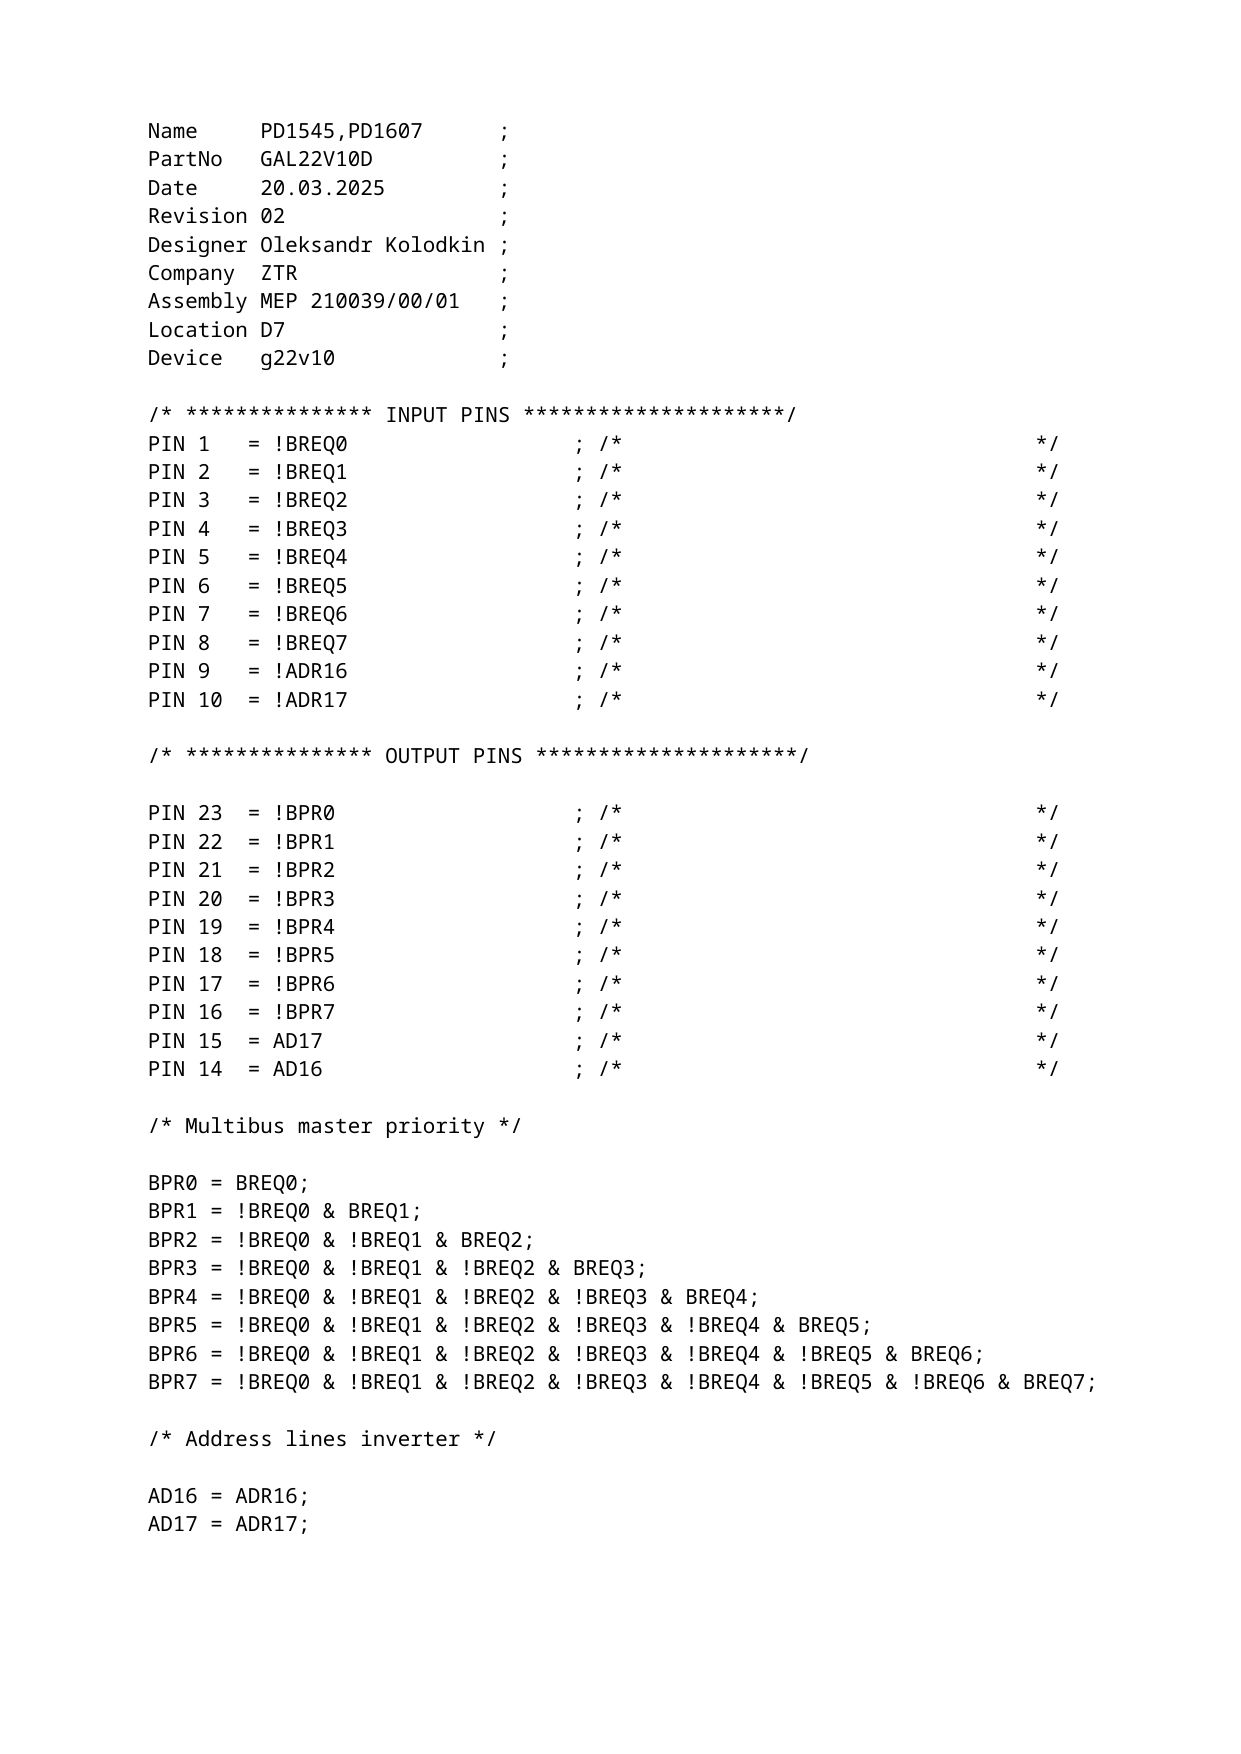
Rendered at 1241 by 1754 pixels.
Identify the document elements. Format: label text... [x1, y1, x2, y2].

text PartNo GAL22V10D ; [148, 144, 1181, 173]
text PIN 7 = !BREQ6 ; /* */ [148, 599, 1181, 628]
text PIN 8 = !BREQ7 ; /* */ [148, 628, 1181, 656]
text PIN 17 = !BPR6 ; /* */ [148, 969, 1181, 997]
text BPR7 = !BREQ0 & !BREQ1 & !BREQ2 & !BREQ3 & !BREQ4 & !BREQ5 & !BREQ6 & BREQ7; [148, 1367, 1181, 1396]
text PIN 14 = AD16 ; /* */ [148, 1054, 1181, 1083]
text PIN 21 = !BPR2 ; /* */ [148, 855, 1181, 884]
text PIN 22 = !BPR1 ; /* */ [148, 827, 1181, 855]
text PIN 4 = !BREQ3 ; /* */ [148, 514, 1181, 542]
text PIN 16 = !BPR7 ; /* */ [148, 997, 1181, 1026]
text PIN 20 = !BPR3 ; /* */ [148, 884, 1181, 912]
text Name PD1545,PD1607 ; [148, 116, 1181, 144]
text Device g22v10 ; [148, 343, 1181, 372]
text Date 20.03.2025 ; [148, 173, 1181, 201]
text PIN 15 = AD17 ; /* */ [148, 1026, 1181, 1054]
text BPR0 = BREQ0; [148, 1168, 1181, 1197]
text BPR6 = !BREQ0 & !BREQ1 & !BREQ2 & !BREQ3 & !BREQ4 & !BREQ5 & BREQ6; [148, 1339, 1181, 1367]
text BPR4 = !BREQ0 & !BREQ1 & !BREQ2 & !BREQ3 & BREQ4; [148, 1282, 1181, 1310]
text /* *************** INPUT PINS *********************/ [148, 400, 1181, 429]
text /* Address lines inverter */ [148, 1424, 1181, 1452]
text PIN 18 = !BPR5 ; /* */ [148, 941, 1181, 969]
text /* *************** OUTPUT PINS *********************/ [148, 742, 1181, 770]
text AD17 = ADR17; [148, 1509, 1181, 1538]
text PIN 3 = !BREQ2 ; /* */ [148, 486, 1181, 514]
text PIN 23 = !BPR0 ; /* */ [148, 798, 1181, 827]
text PIN 6 = !BREQ5 ; /* */ [148, 571, 1181, 599]
text BPR2 = !BREQ0 & !BREQ1 & BREQ2; [148, 1225, 1181, 1253]
text AD16 = ADR16; [148, 1481, 1181, 1509]
text Company ZTR ; [148, 258, 1181, 287]
text PIN 19 = !BPR4 ; /* */ [148, 912, 1181, 941]
text Designer Oleksandr Kolodkin ; [148, 230, 1181, 258]
text PIN 9 = !ADR16 ; /* */ [148, 656, 1181, 685]
text BPR3 = !BREQ0 & !BREQ1 & !BREQ2 & BREQ3; [148, 1253, 1181, 1282]
text Location D7 ; [148, 315, 1181, 343]
text BPR5 = !BREQ0 & !BREQ1 & !BREQ2 & !BREQ3 & !BREQ4 & BREQ5; [148, 1310, 1181, 1339]
text PIN 1 = !BREQ0 ; /* */ [148, 429, 1181, 457]
text Assembly MEP 210039/00/01 ; [148, 287, 1181, 315]
text PIN 10 = !ADR17 ; /* */ [148, 685, 1181, 713]
text PIN 5 = !BREQ4 ; /* */ [148, 542, 1181, 571]
text BPR1 = !BREQ0 & BREQ1; [148, 1197, 1181, 1225]
text /* Multibus master priority */ [148, 1111, 1181, 1140]
text PIN 2 = !BREQ1 ; /* */ [148, 457, 1181, 486]
text Revision 02 ; [148, 201, 1181, 230]
